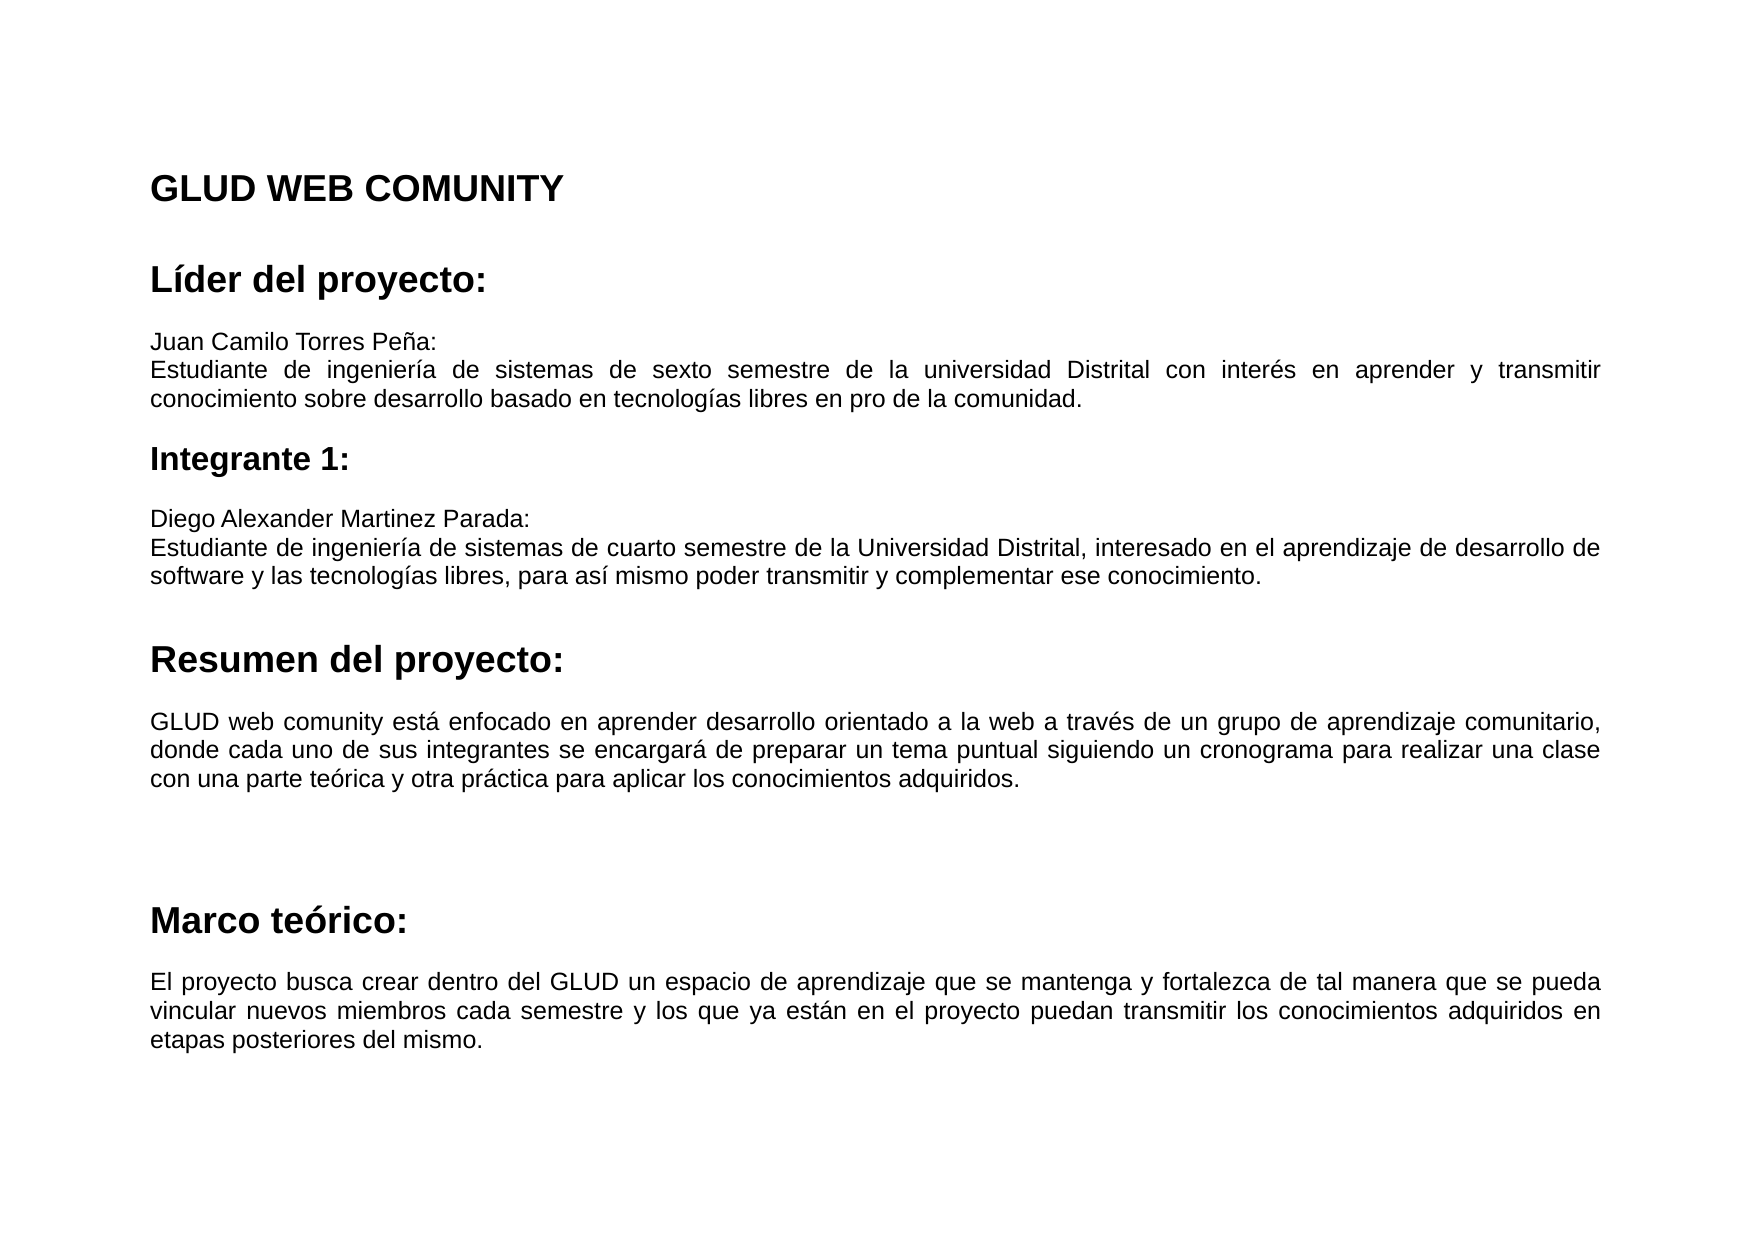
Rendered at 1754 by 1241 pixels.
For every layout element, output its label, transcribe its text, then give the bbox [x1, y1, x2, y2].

subtitle Marco teórico: [150, 898, 1604, 941]
text Integrante 1: [150, 439, 1604, 477]
subtitle Líder del proyecto: [150, 257, 1604, 300]
subtitle GLUD WEB COMUNITY [150, 167, 1604, 210]
subtitle Resumen del proyecto: [150, 637, 1604, 680]
text Juan Camilo Torres Peña: [150, 326, 1604, 355]
text Diego Alexander Martinez Parada: [150, 504, 1604, 533]
text Estudiante de ingeniería de sistemas de cuarto semestre de la Universidad Distrital, interesado en el aprendizaje de desarrollo de software y las tecnologías libres, para así mismo poder transmitir y complementar ese conocimiento. [150, 533, 1604, 590]
text GLUD web comunity está enfocado en aprender desarrollo orientado a la web a través de un grupo de aprendizaje comunitario, donde cada uno de sus integrantes se encargará de preparar un tema puntual siguiendo un cronograma para realizar una clase con una parte teórica y otra práctica para aplicar los conocimientos adquiridos. [150, 707, 1604, 793]
text Estudiante de ingeniería de sistemas de sexto semestre de la universidad Distrital con interés en aprender y transmitir conocimiento sobre desarrollo basado en tecnologías libres en pro de la comunidad. [150, 355, 1604, 413]
text El proyecto busca crear dentro del GLUD un espacio de aprendizaje que se mantenga y fortalezca de tal manera que se pueda vincular nuevos miembros cada semestre y los que ya están en el proyecto puedan transmitir los conocimientos adquiridos en etapas posteriores del mismo. [150, 967, 1604, 1054]
